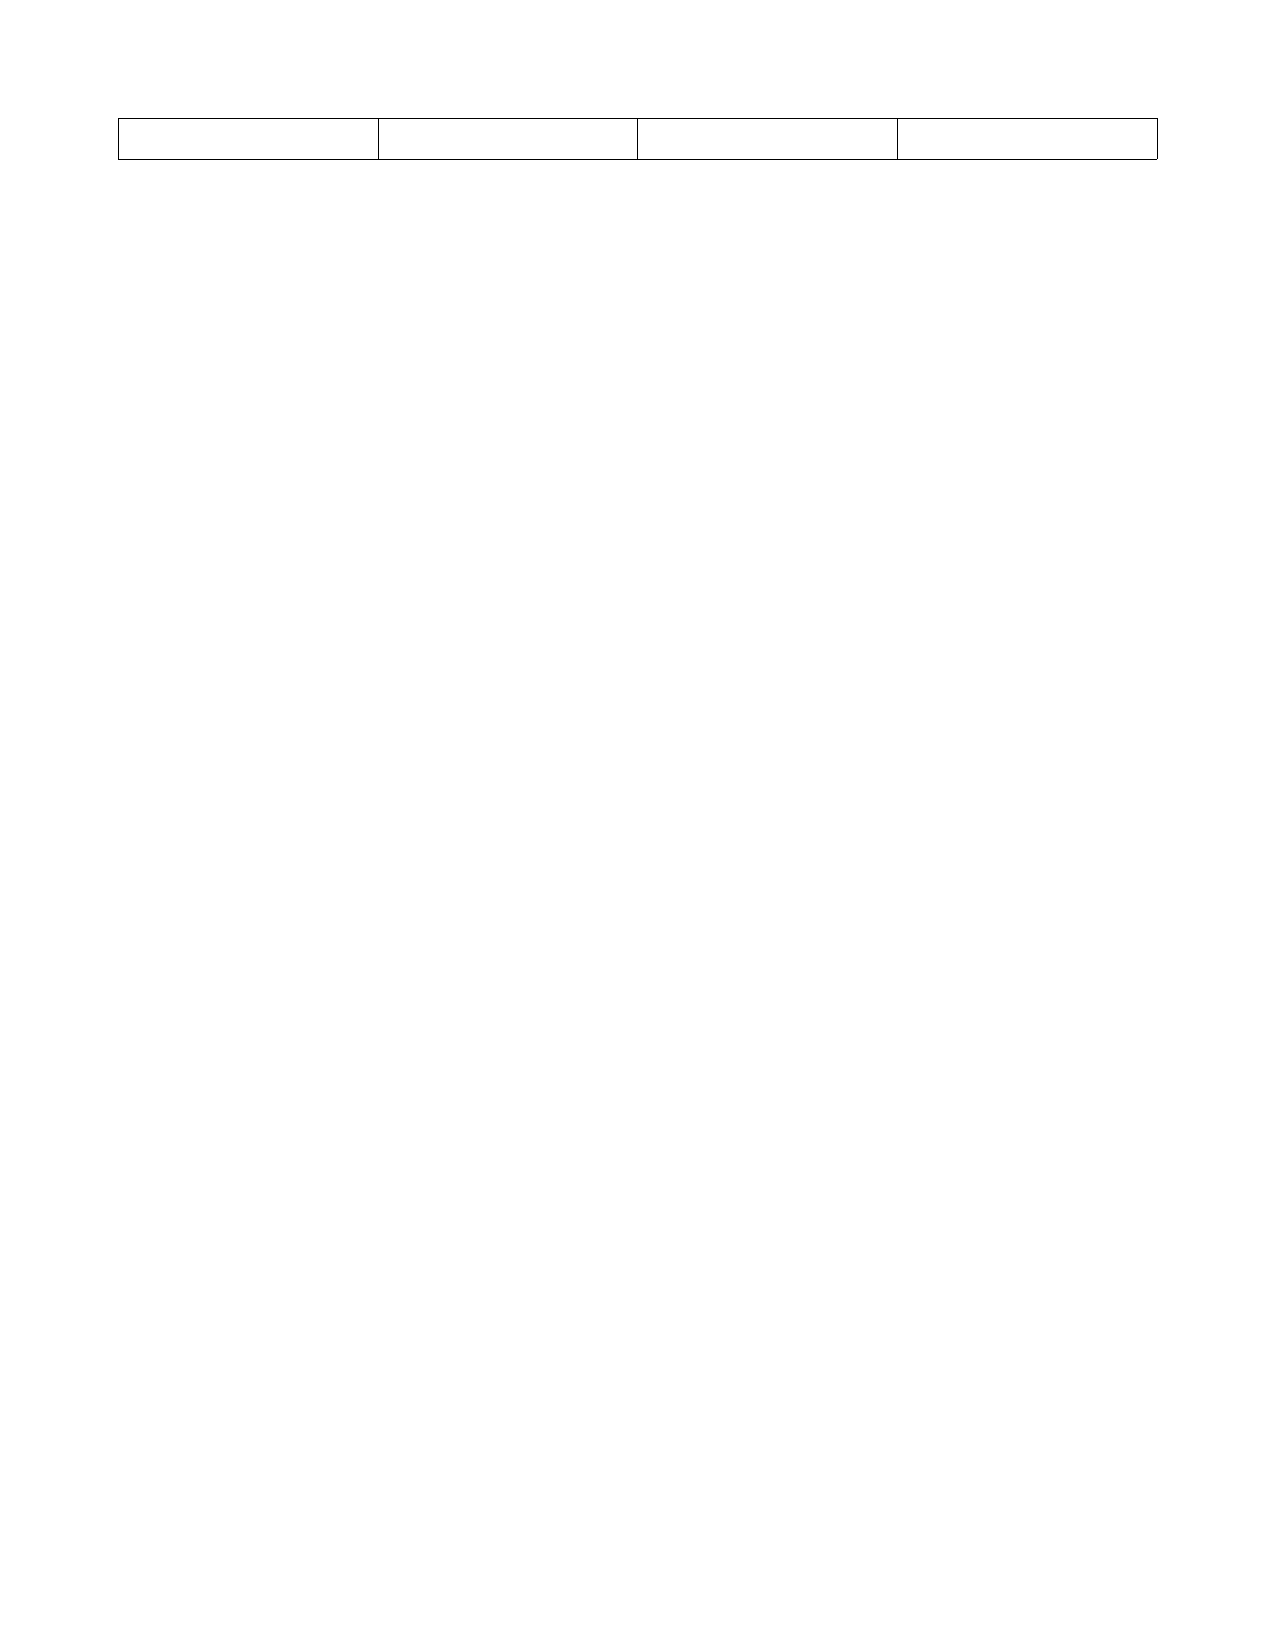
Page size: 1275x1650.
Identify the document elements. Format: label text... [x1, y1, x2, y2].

table_header [638, 119, 897, 158]
table_header [898, 119, 1157, 158]
table_header lists: ArrayList, Vector, LinkedList [119, 119, 378, 158]
table_header [379, 119, 637, 158]
